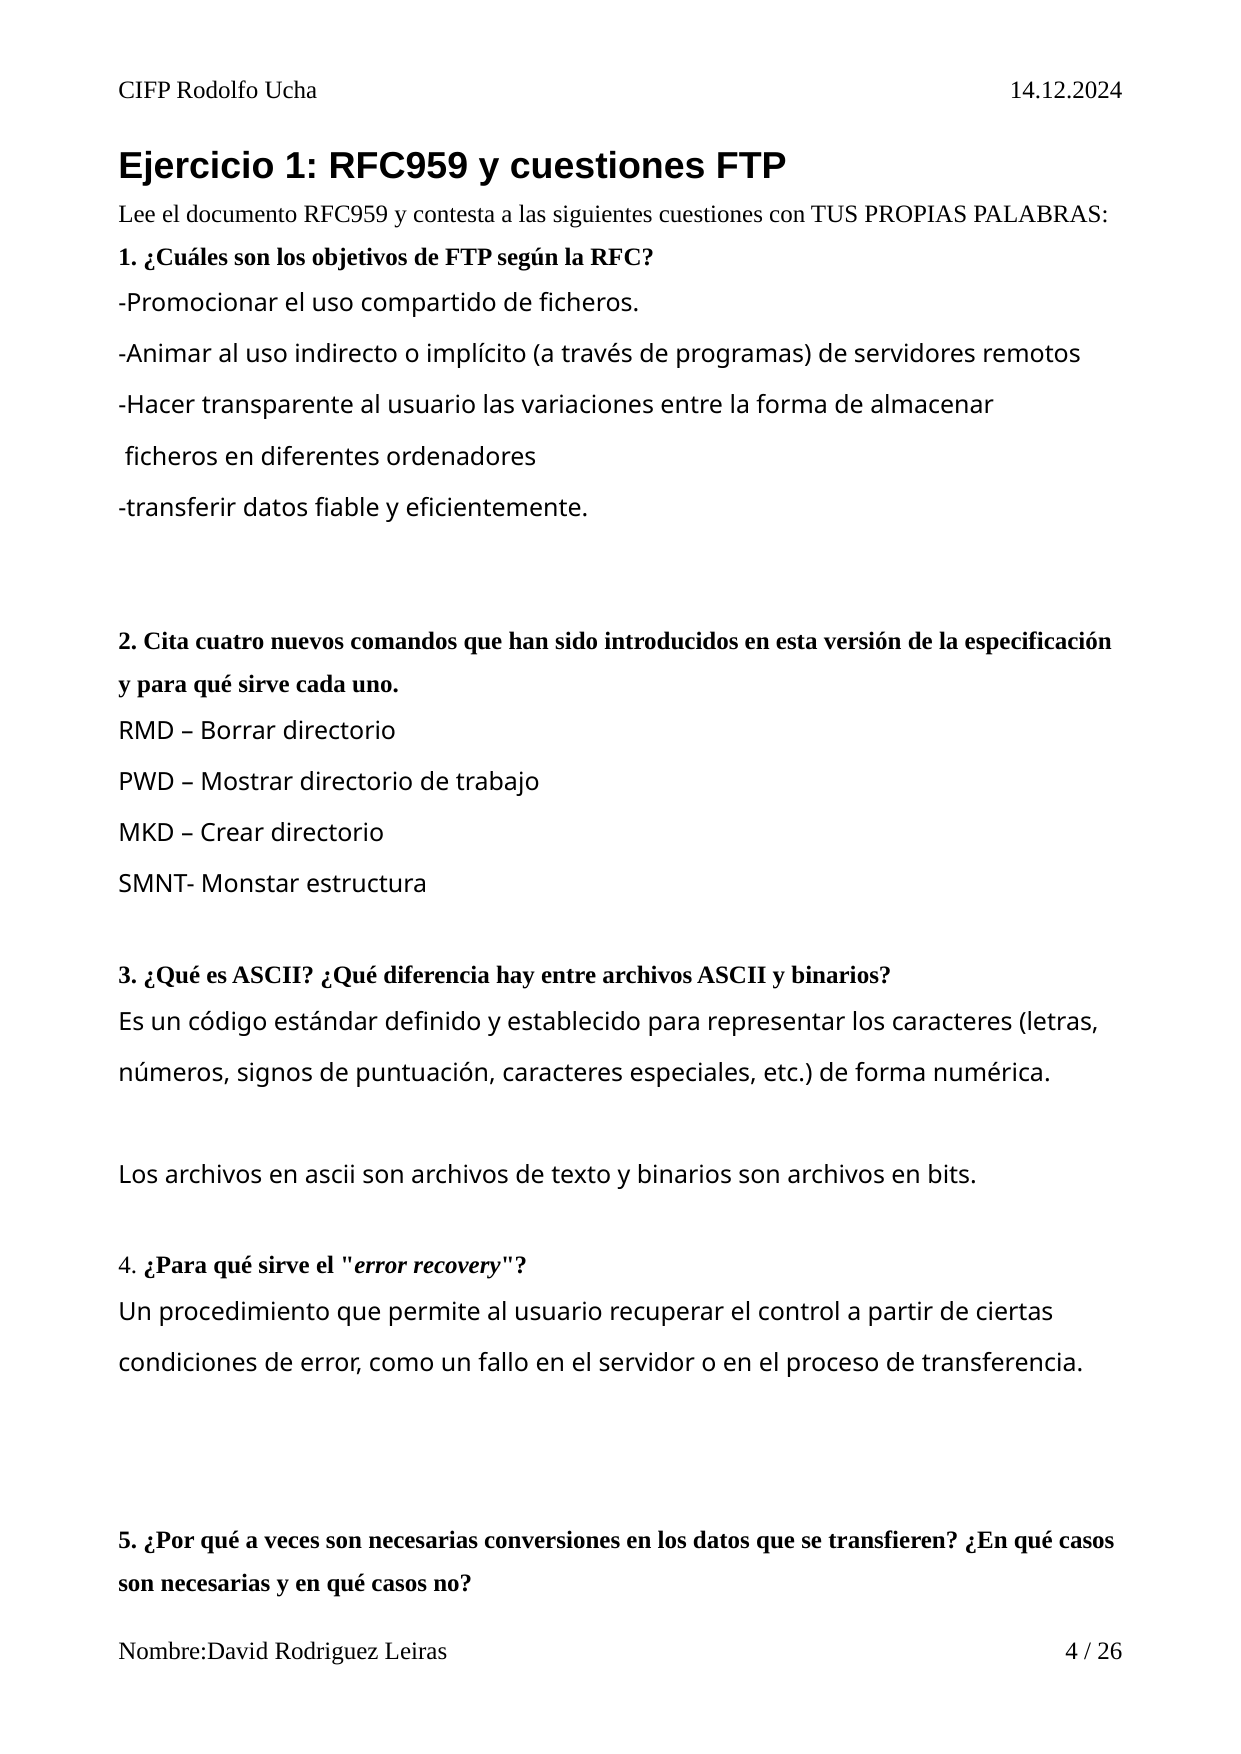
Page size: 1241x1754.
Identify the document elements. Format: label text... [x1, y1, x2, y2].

text 4. ¿Para qué sirve el "error recovery"? [118, 1250, 1122, 1279]
text SMNT- Monstar estructura [118, 866, 1122, 900]
text 2. Cita cuatro nuevos comandos que han sido introducidos en esta versión de la especificación y para qué sirve cada uno. [118, 626, 1122, 698]
text MKD – Crear directorio [118, 815, 1122, 849]
text RMD – Borrar directorio [118, 713, 1122, 747]
text Lee el documento RFC959 y contesta a las siguientes cuestiones con TUS PROPIAS PALABRAS: 1. ¿Cuáles son los objetivos de FTP según la RFC? [118, 199, 1122, 271]
text Es un código estándar definido y establecido para representar los caracteres (letras, números, signos de puntuación, caracteres especiales, etc.) de forma numérica. [118, 1003, 1122, 1088]
text -Animar al uso indirecto o implícito (a través de programas) de servidores remotos [118, 336, 1122, 370]
text 5. ¿Por qué a veces son necesarias conversiones en los datos que se transfieren? ¿En qué casos son necesarias y en qué casos no? [118, 1525, 1122, 1597]
text -Hacer transparente al usuario las variaciones entre la forma de almacenar [118, 387, 1122, 421]
text PWD – Mostrar directorio de trabajo [118, 764, 1122, 798]
text Un procedimiento que permite al usuario recuperar el control a partir de ciertas condiciones de error, como un fallo en el servidor o en el proceso de transferencia. [118, 1293, 1122, 1379]
text Los archivos en ascii son archivos de texto y binarios son archivos en bits. [118, 1156, 1122, 1190]
text -Promocionar el uso compartido de ficheros. [118, 285, 1122, 319]
text 3. ¿Qué es ASCII? ¿Qué diferencia hay entre archivos ASCII y binarios? [118, 960, 1122, 989]
text -transferir datos fiable y eficientemente. [118, 489, 1122, 523]
text ficheros en diferentes ordenadores [118, 438, 1122, 472]
subtitle Ejercicio 1: RFC959 y cuestiones FTP [118, 143, 1122, 186]
